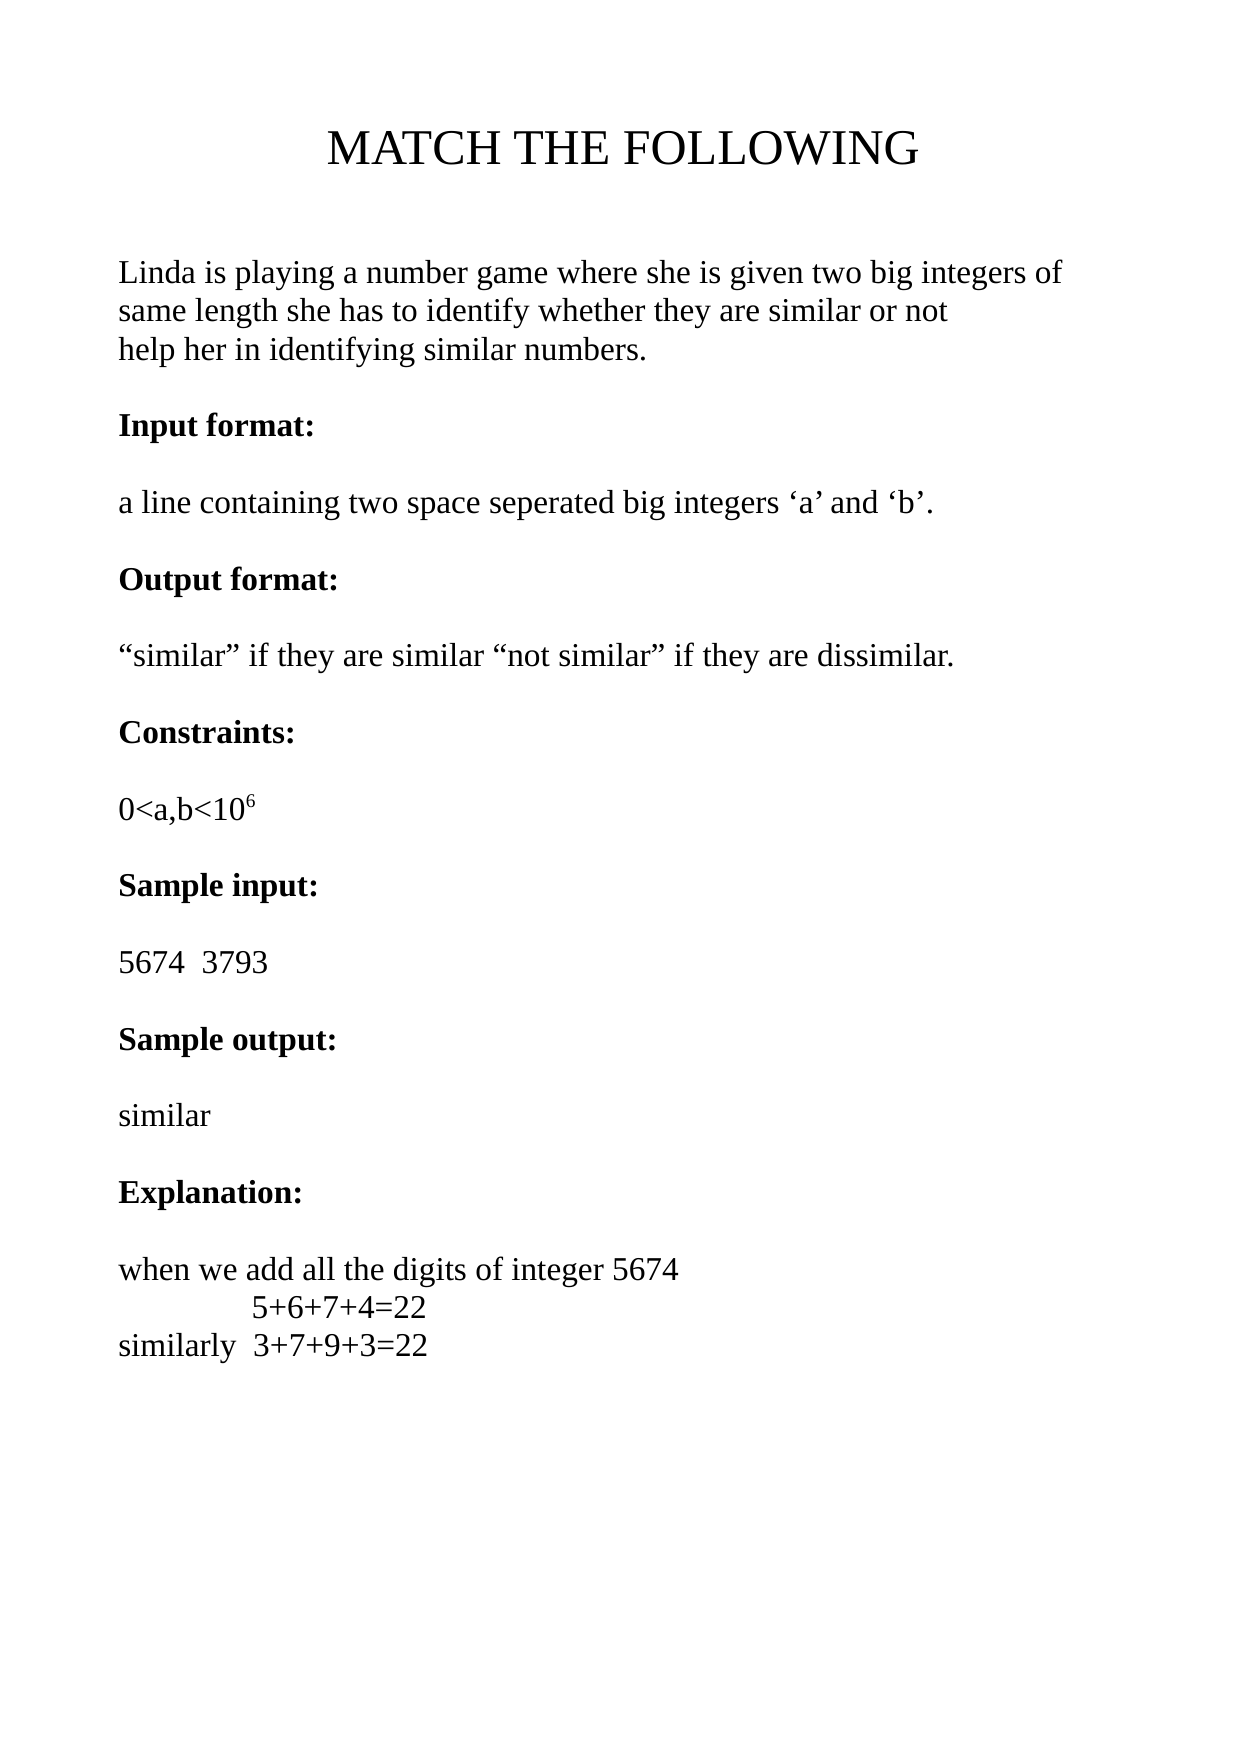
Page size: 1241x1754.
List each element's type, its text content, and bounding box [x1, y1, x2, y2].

text Output format: [118, 559, 1122, 597]
text when we add all the digits of integer 5674 [118, 1249, 1122, 1287]
text 0<a,b<106 [118, 789, 1122, 827]
text Input format: [118, 406, 1122, 444]
text Linda is playing a number game where she is given two big integers of same length she has to identify whether they are similar or not [118, 252, 1122, 329]
text 5674 3793 [118, 942, 1122, 981]
text a line containing two space seperated big integers ‘a’ and ‘b’. [118, 482, 1122, 521]
text Sample output: [118, 1019, 1122, 1057]
text similar [118, 1096, 1122, 1134]
text “similar” if they are similar “not similar” if they are dissimilar. [118, 636, 1122, 674]
text similarly 3+7+9+3=22 [118, 1326, 1122, 1364]
text Constraints: [118, 712, 1122, 751]
text help her in identifying similar numbers. [118, 329, 1122, 367]
text 5+6+7+4=22 [118, 1287, 1122, 1326]
text Sample input: [118, 866, 1122, 904]
text Explanation: [118, 1172, 1122, 1211]
text MATCH THE FOLLOWING [118, 118, 1122, 176]
